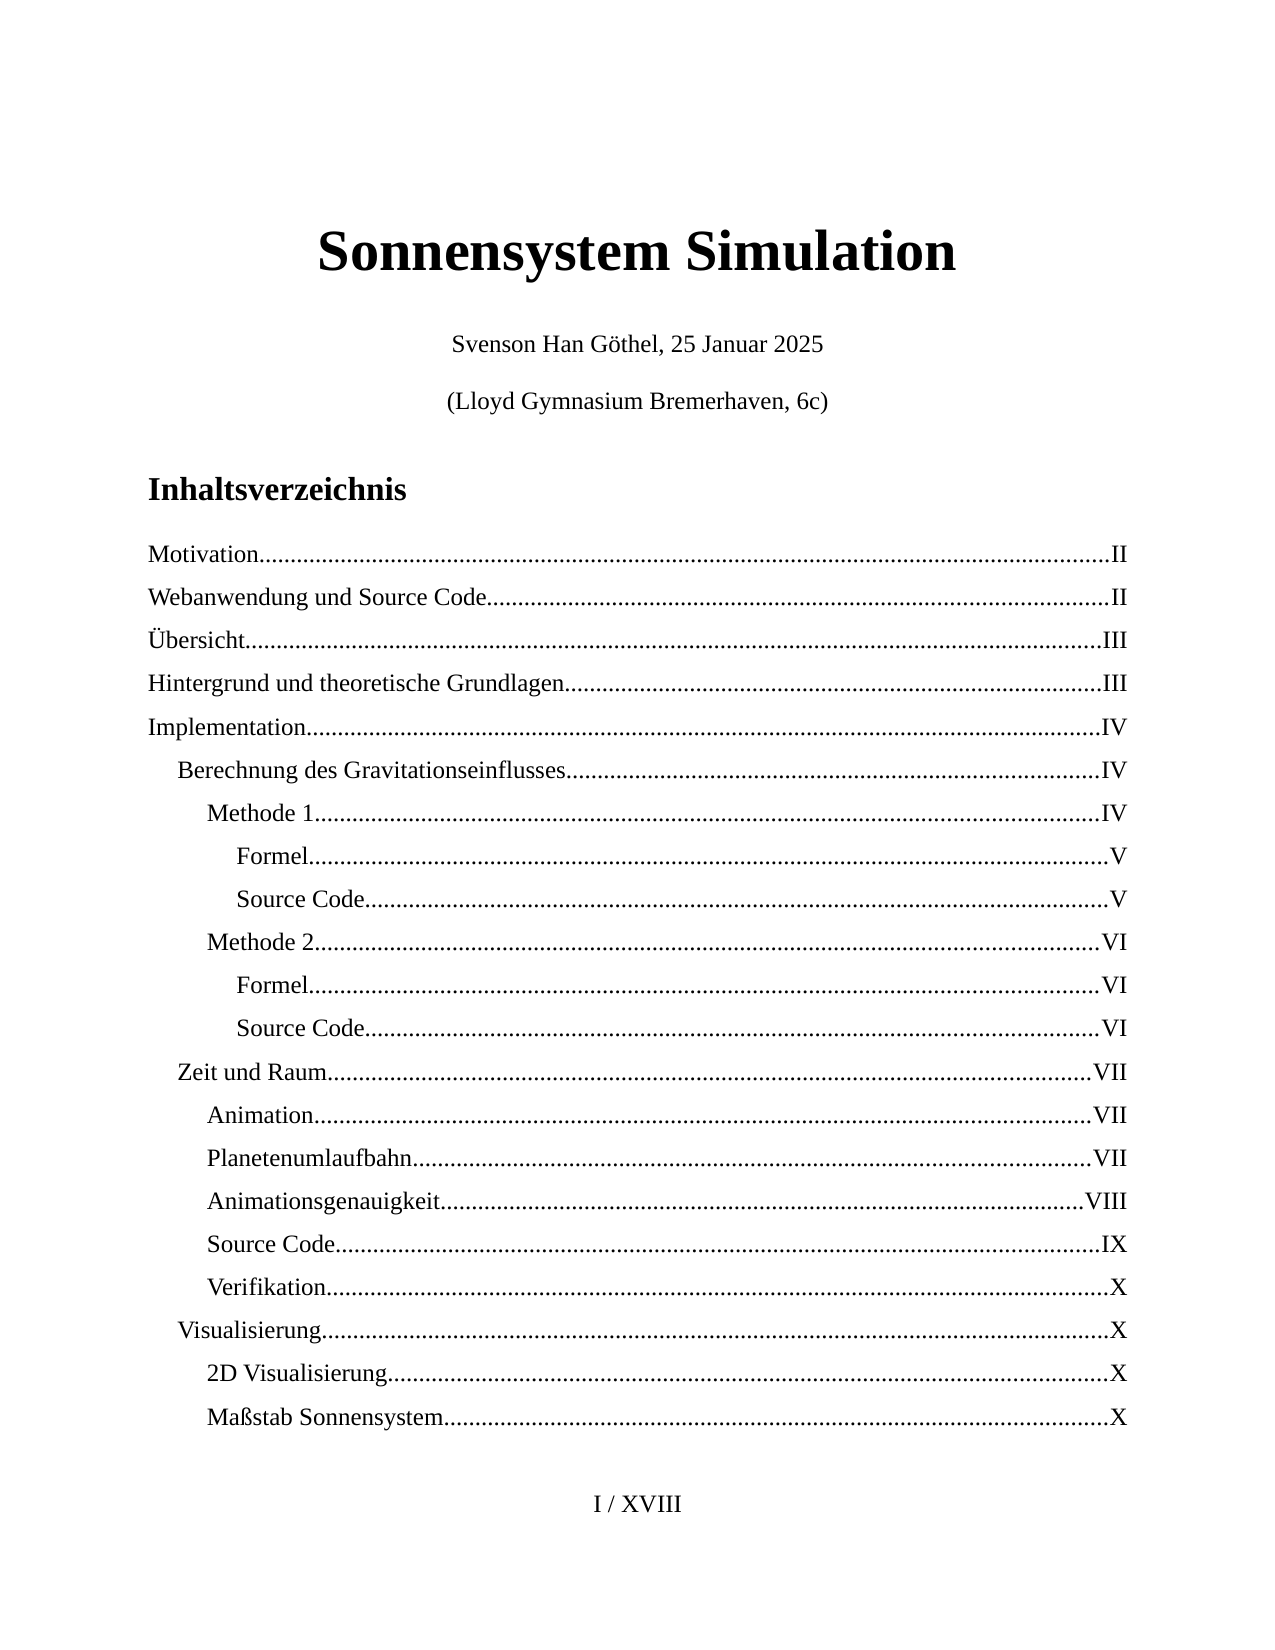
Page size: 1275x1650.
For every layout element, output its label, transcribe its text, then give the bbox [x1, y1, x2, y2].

text Motivation II [148, 539, 1127, 568]
text 2D Visualisierung X [207, 1358, 1127, 1387]
text Source Code V [236, 884, 1127, 913]
text Berechnung des Gravitationseinflusses IV [177, 755, 1127, 783]
text Source Code IX [207, 1229, 1127, 1258]
text Svenson Han Göthel, 25 Januar 2025 [148, 329, 1127, 357]
text Zeit und Raum VII [177, 1057, 1127, 1085]
text (Lloyd Gymnasium Bremerhaven, 6c) [148, 386, 1127, 415]
text Visualisierung X [177, 1315, 1127, 1344]
text Maßstab Sonnensystem X [207, 1402, 1127, 1430]
title Sonnensystem Simulation [148, 216, 1127, 283]
text Animationsgenauigkeit VIII [207, 1186, 1127, 1215]
text Übersicht III [148, 625, 1127, 654]
text Formel VI [236, 970, 1127, 999]
text Methode 1 IV [207, 798, 1127, 827]
text Implementation IV [148, 712, 1127, 740]
text Methode 2 VI [207, 927, 1127, 956]
subtitle Inhaltsverzeichnis [148, 469, 1127, 507]
text Webanwendung und Source Code II [148, 582, 1127, 611]
text Verifikation X [207, 1272, 1127, 1301]
text Animation VII [207, 1100, 1127, 1128]
text Planetenumlaufbahn VII [207, 1143, 1127, 1172]
text Source Code VI [236, 1013, 1127, 1042]
text Formel V [236, 841, 1127, 870]
text Hintergrund und theoretische Grundlagen III [148, 668, 1127, 697]
